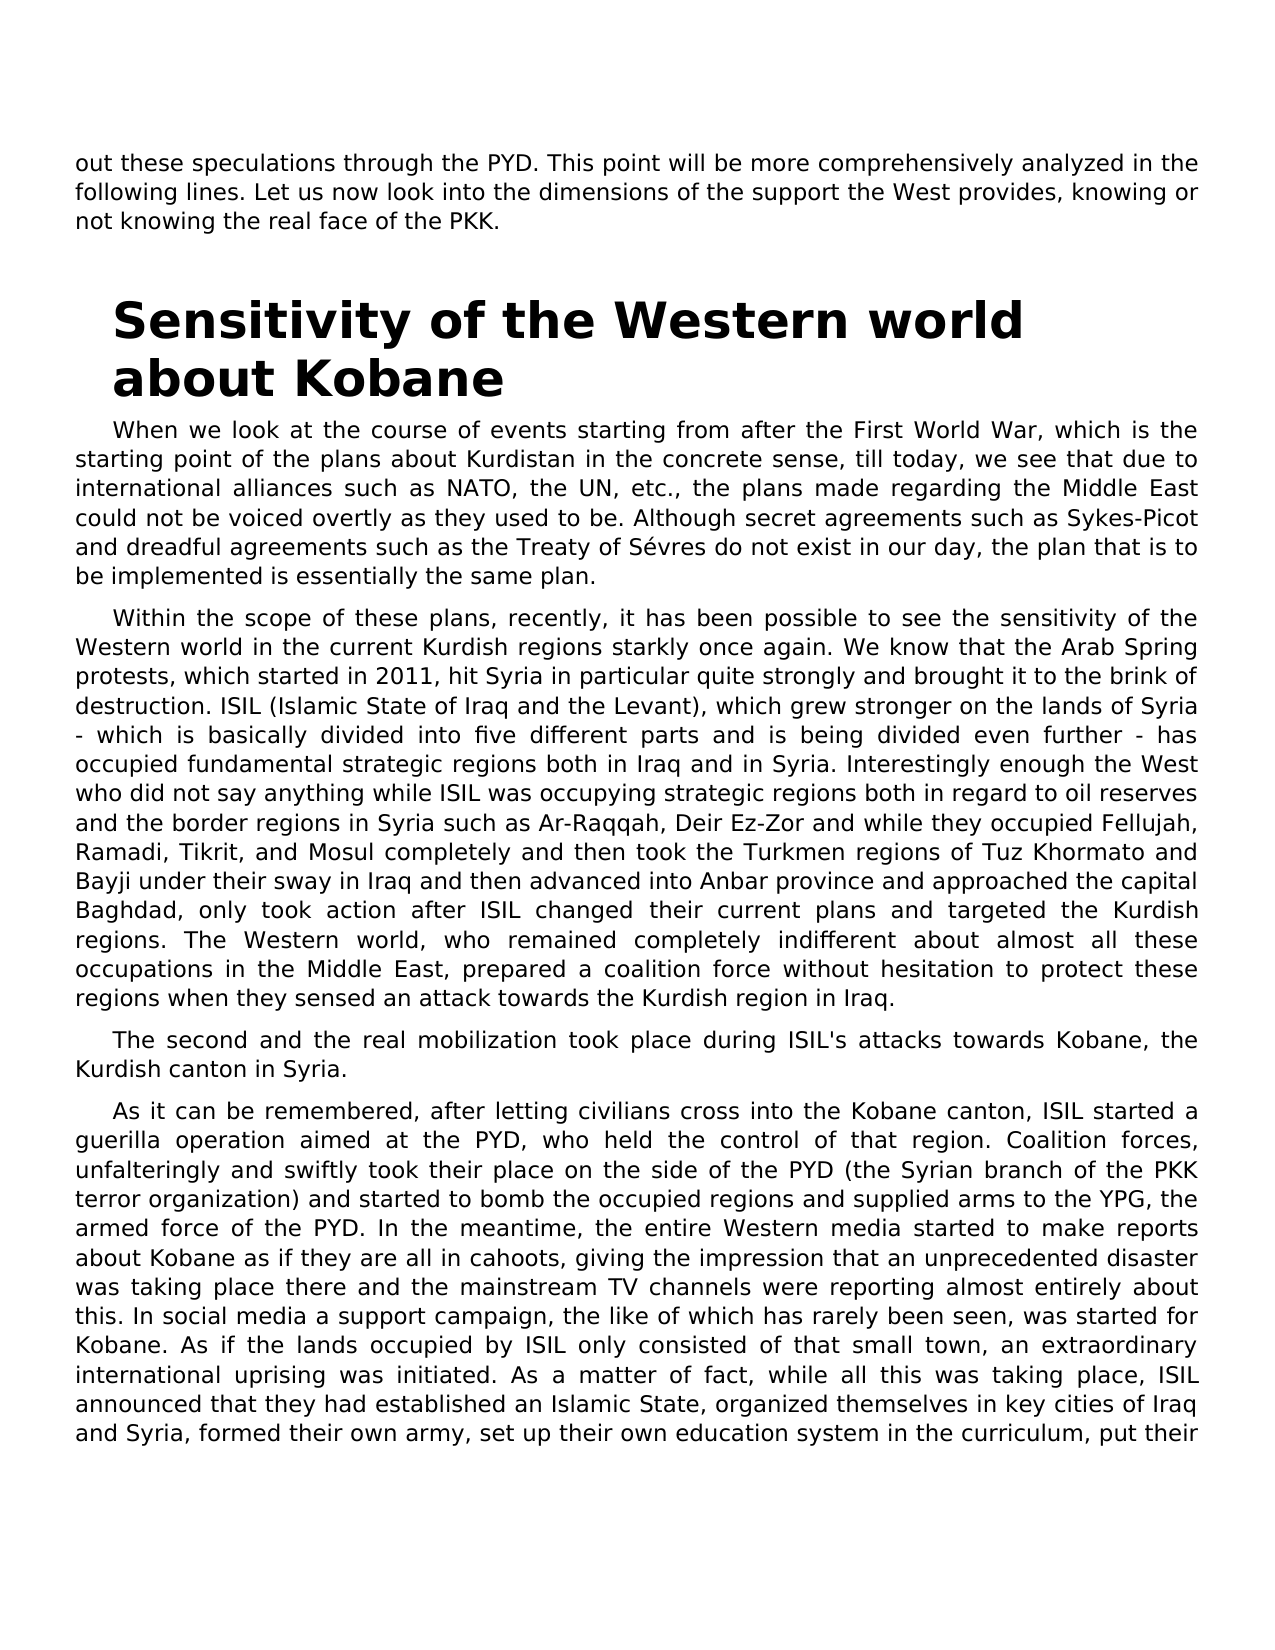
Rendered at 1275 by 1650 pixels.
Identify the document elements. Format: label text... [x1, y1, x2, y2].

text As it can be remembered, after letting civilians cross into the Kobane canton, ISIL started a guerilla operation aimed at the PYD, who held the control of that region. Coalition forces, unfalteringly and swiftly took their place on the side of the PYD (the Syrian branch of the PKK terror organization) and started to bomb the occupied regions and supplied arms to the YPG, the armed force of the PYD. In the meantime, the entire Western media started to make reports about Kobane as if they are all in cahoots, giving the impression that an unprecedented disaster was taking place there and the mainstream TV channels were reporting almost entirely about this. In social media a support campaign, the like of which has rarely been seen, was started for Kobane. As if the lands occupied by ISIL only consisted of that small town, an extraordinary international uprising was initiated. As a matter of fact, while all this was taking place, ISIL announced that they had established an Islamic State, organized themselves in key cities of Iraq and Syria, formed their own army, set up their own education system in the curriculum, put their [75, 1098, 1200, 1447]
text The second and the real mobilization took place during ISIL's attacks towards Kobane, the Kurdish canton in Syria. [75, 1027, 1200, 1083]
text Within the scope of these plans, recently, it has been possible to see the sensitivity of the Western world in the current Kurdish regions starkly once again. We know that the Arab Spring protests, which started in 2011, hit Syria in particular quite strongly and brought it to the brink of destruction. ISIL (Islamic State of Iraq and the Levant), which grew stronger on the lands of Syria - which is basically divided into five different parts and is being divided even further - has occupied fundamental strategic regions both in Iraq and in Syria. Interestingly enough the West who did not say anything while ISIL was occupying strategic regions both in regard to oil reserves and the border regions in Syria such as Ar-Raqqah, Deir Ez-Zor and while they occupied Fellujah, Ramadi, Tikrit, and Mosul completely and then took the Turkmen regions of Tuz Khormato and Bayji under their sway in Iraq and then advanced into Anbar province and approached the capital Baghdad, only took action after ISIL changed their current plans and targeted the Kurdish regions. The Western world, who remained completely indifferent about almost all these occupations in the Middle East, prepared a coalition force without hesitation to protect these regions when they sensed an attack towards the Kurdish region in Iraq. [75, 605, 1200, 1012]
subtitle Sensitivity of the Western world about Kobane [112, 292, 1200, 408]
text When we look at the course of events starting from after the First World War, which is the starting point of the plans about Kurdistan in the concrete sense, till today, we see that due to international alliances such as NATO, the UN, etc., the plans made regarding the Middle East could not be voiced overtly as they used to be. Although secret agreements such as Sykes-Picot and dreadful agreements such as the Treaty of Sévres do not exist in our day, the plan that is to be implemented is essentially the same plan. [75, 417, 1200, 590]
text out these speculations through the PYD. This point will be more comprehensively analyzed in the following lines. Let us now look into the dimensions of the support the West provides, knowing or not knowing the real face of the PKK. [75, 150, 1200, 235]
